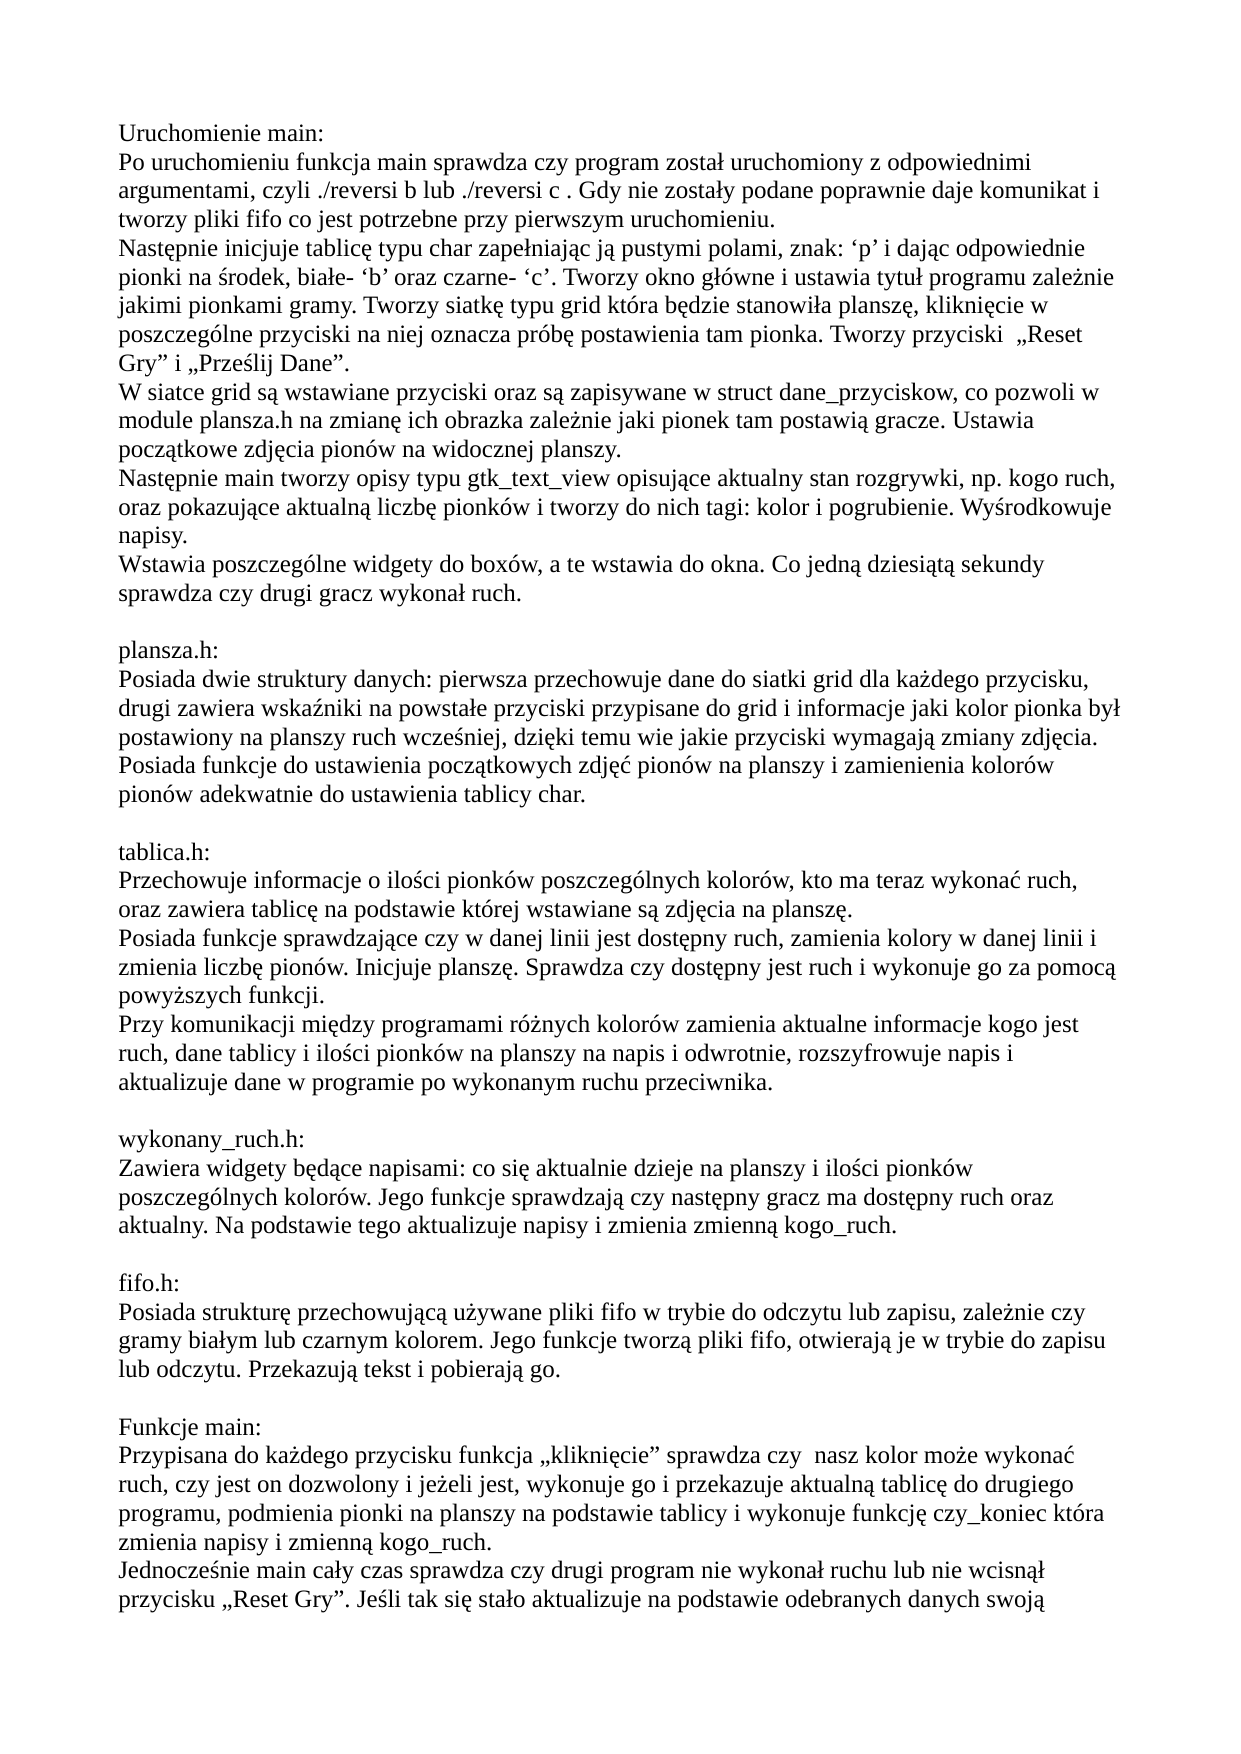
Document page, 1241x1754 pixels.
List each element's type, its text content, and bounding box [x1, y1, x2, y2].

text Jednocześnie main cały czas sprawdza czy drugi program nie wykonał ruchu lub nie wcisnął przycisku „Reset Gry”. Jeśli tak się stało aktualizuje na podstawie odebranych danych swoją [118, 1556, 1122, 1613]
text plansza.h: [118, 636, 1122, 664]
text Zawiera widgety będące napisami: co się aktualnie dzieje na planszy i ilości pionków poszczególnych kolorów. Jego funkcje sprawdzają czy następny gracz ma dostępny ruch oraz aktualny. Na podstawie tego aktualizuje napisy i zmienia zmienną kogo_ruch. [118, 1153, 1122, 1239]
text Przy komunikacji między programami różnych kolorów zamienia aktualne informacje kogo jest ruch, dane tablicy i ilości pionków na planszy na napis i odwrotnie, rozszyfrowuje napis i aktualizuje dane w programie po wykonanym ruchu przeciwnika. [118, 1009, 1122, 1096]
text fifo.h: [118, 1268, 1122, 1297]
text tablica.h: [118, 837, 1122, 866]
text W siatce grid są wstawiane przyciski oraz są zapisywane w struct dane_przyciskow, co pozwoli w module plansza.h na zmianę ich obrazka zależnie jaki pionek tam postawią gracze. Ustawia początkowe zdjęcia pionów na widocznej planszy. [118, 377, 1122, 463]
text Przechowuje informacje o ilości pionków poszczególnych kolorów, kto ma teraz wykonać ruch, oraz zawiera tablicę na podstawie której wstawiane są zdjęcia na planszę. [118, 866, 1122, 923]
text Po uruchomieniu funkcja main sprawdza czy program został uruchomiony z odpowiednimi argumentami, czyli ./reversi b lub ./reversi c . Gdy nie zostały podane poprawnie daje komunikat i tworzy pliki fifo co jest potrzebne przy pierwszym uruchomieniu. [118, 147, 1122, 233]
text Uruchomienie main: [118, 118, 1122, 147]
text Następnie inicjuje tablicę typu char zapełniając ją pustymi polami, znak: ‘p’ i dając odpowiednie pionki na środek, białe- ‘b’ oraz czarne- ‘c’. Tworzy okno główne i ustawia tytuł programu zależnie jakimi pionkami gramy. Tworzy siatkę typu grid która będzie stanowiła planszę, kliknięcie w poszczególne przyciski na niej oznacza próbę postawienia tam pionka. Tworzy przyciski „Reset Gry” i „Prześlij Dane”. [118, 233, 1122, 377]
text Posiada strukturę przechowującą używane pliki fifo w trybie do odczytu lub zapisu, zależnie czy gramy białym lub czarnym kolorem. Jego funkcje tworzą pliki fifo, otwierają je w trybie do zapisu lub odczytu. Przekazują tekst i pobierają go. [118, 1297, 1122, 1383]
text Przypisana do każdego przycisku funkcja „kliknięcie” sprawdza czy nasz kolor może wykonać ruch, czy jest on dozwolony i jeżeli jest, wykonuje go i przekazuje aktualną tablicę do drugiego programu, podmienia pionki na planszy na podstawie tablicy i wykonuje funkcję czy_koniec która zmienia napisy i zmienną kogo_ruch. [118, 1441, 1122, 1556]
text Posiada funkcje do ustawienia początkowych zdjęć pionów na planszy i zamienienia kolorów pionów adekwatnie do ustawienia tablicy char. [118, 751, 1122, 808]
text Posiada funkcje sprawdzające czy w danej linii jest dostępny ruch, zamienia kolory w danej linii i zmienia liczbę pionów. Inicjuje planszę. Sprawdza czy dostępny jest ruch i wykonuje go za pomocą powyższych funkcji. [118, 923, 1122, 1009]
text Wstawia poszczególne widgety do boxów, a te wstawia do okna. Co jedną dziesiątą sekundy sprawdza czy drugi gracz wykonał ruch. [118, 549, 1122, 607]
text Funkcje main: [118, 1412, 1122, 1441]
text Następnie main tworzy opisy typu gtk_text_view opisujące aktualny stan rozgrywki, np. kogo ruch, oraz pokazujące aktualną liczbę pionków i tworzy do nich tagi: kolor i pogrubienie. Wyśrodkowuje napisy. [118, 463, 1122, 549]
text Posiada dwie struktury danych: pierwsza przechowuje dane do siatki grid dla każdego przycisku, drugi zawiera wskaźniki na powstałe przyciski przypisane do grid i informacje jaki kolor pionka był postawiony na planszy ruch wcześniej, dzięki temu wie jakie przyciski wymagają zmiany zdjęcia. [118, 664, 1122, 751]
text wykonany_ruch.h: [118, 1124, 1122, 1153]
